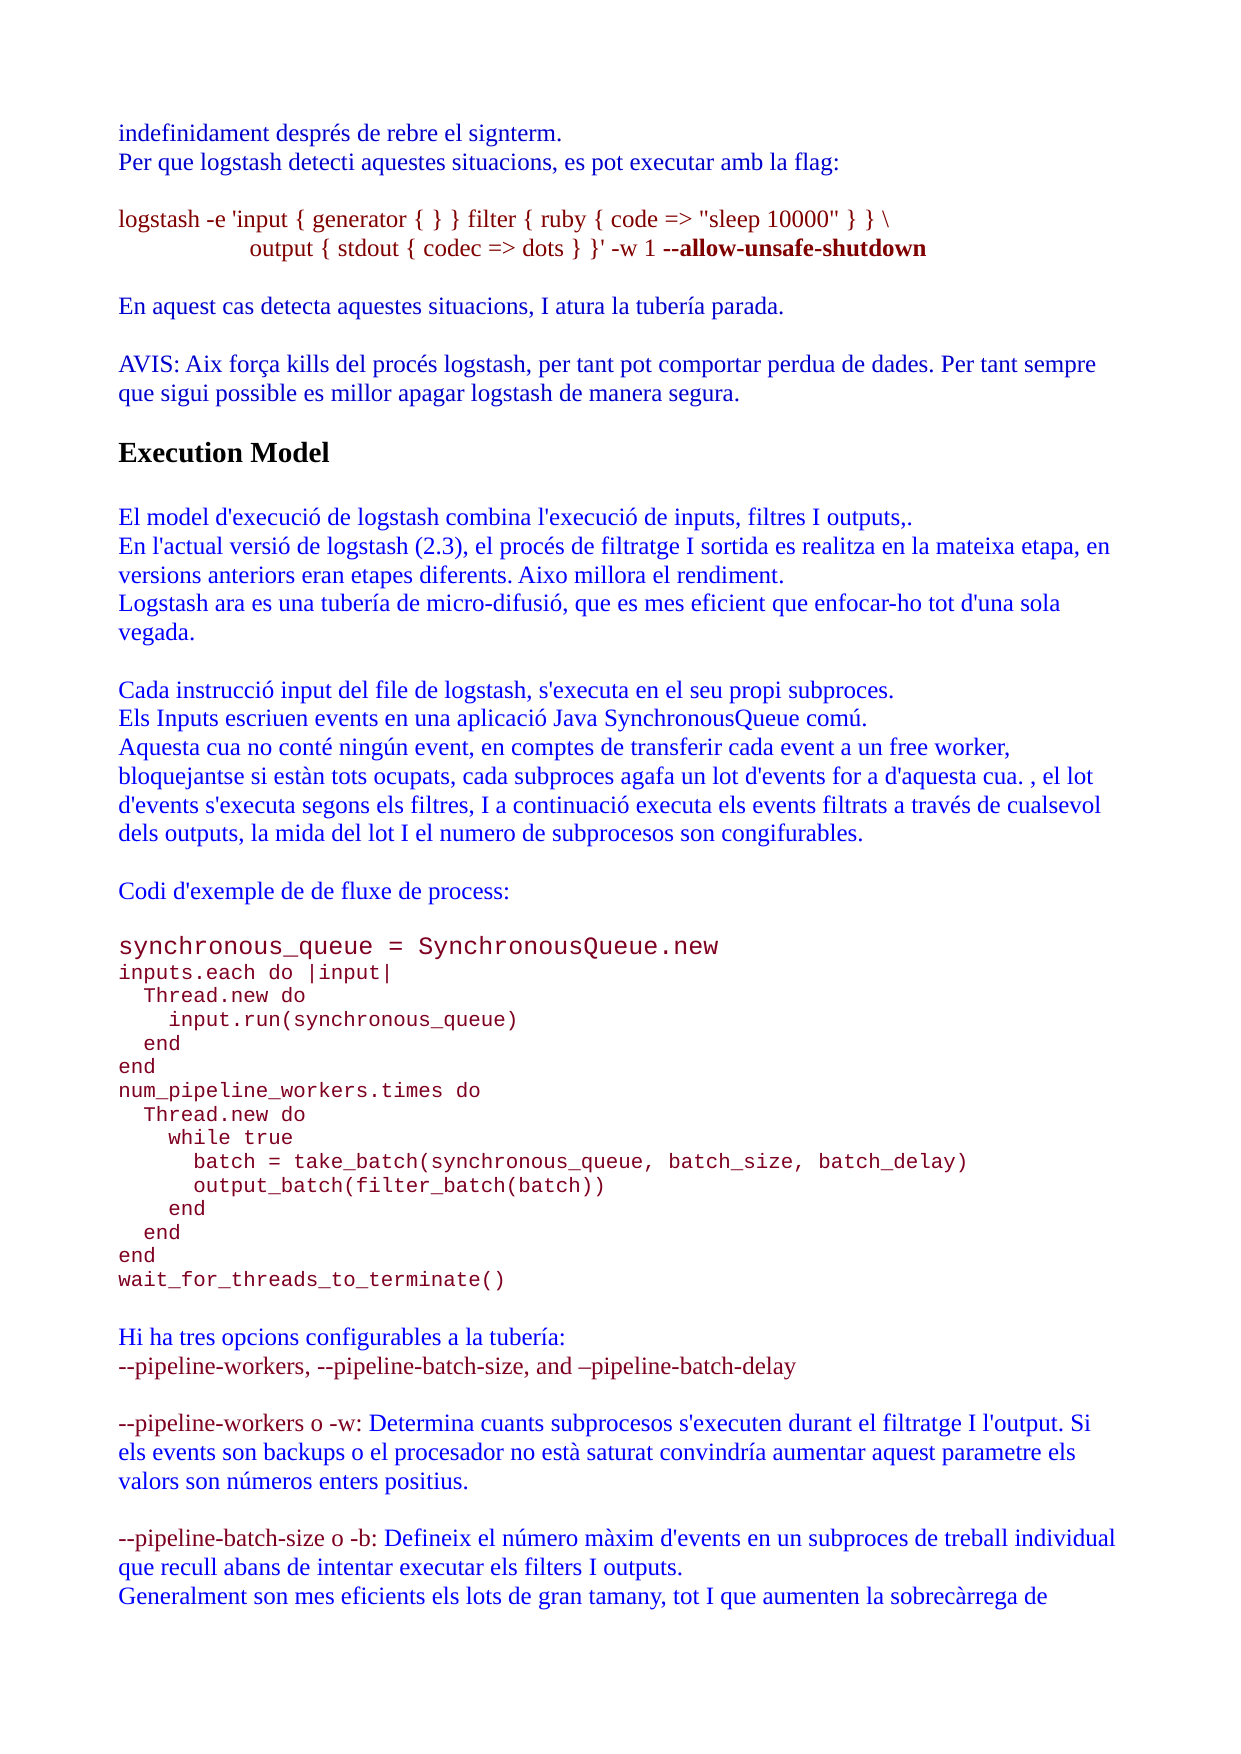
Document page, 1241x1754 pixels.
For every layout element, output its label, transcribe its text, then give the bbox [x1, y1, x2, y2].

text Thread.new do [118, 985, 1122, 1009]
text end [118, 1056, 1122, 1080]
text num_pipeline_workers.times do [118, 1080, 1122, 1104]
text inputs.each do |input| [118, 962, 1122, 985]
text Per que logstash detecti aquestes situacions, es pot executar amb la flag: [118, 147, 1122, 176]
text Hi ha tres opcions configurables a la tubería: [118, 1322, 1122, 1351]
text --pipeline-batch-size o -b: Defineix el número màxim d'events en un subproces de treball individual que recull abans de intentar executar els filters I outputs. [118, 1523, 1122, 1581]
text synchronous_queue = SynchronousQueue.new [118, 933, 1122, 962]
text batch = take_batch(synchronous_queue, batch_size, batch_delay) [118, 1151, 1122, 1174]
text Execution Model [118, 435, 1122, 469]
text Thread.new do [118, 1104, 1122, 1127]
text output_batch(filter_batch(batch)) [118, 1174, 1122, 1198]
text end [118, 1222, 1122, 1246]
text Codi d'exemple de de fluxe de process: [118, 876, 1122, 905]
text Logstash ara es una tubería de micro-difusió, que es mes eficient que enfocar-ho tot d'una sola vegada. [118, 588, 1122, 646]
text while true [118, 1127, 1122, 1151]
text Generalment son mes eficients els lots de gran tamany, tot I que aumenten la sobrecàrrega de [118, 1581, 1122, 1610]
text --pipeline-workers, --pipeline-batch-size, and –pipeline-batch-delay [118, 1351, 1122, 1380]
text wait_for_threads_to_terminate() [118, 1269, 1122, 1293]
text output { stdout { codec => dots } }' -w 1 --allow-unsafe-shutdown [118, 233, 1122, 262]
text Cada instrucció input del file de logstash, s'executa en el seu propi subproces. [118, 675, 1122, 703]
text --pipeline-workers o -w: Determina cuants subprocesos s'executen durant el filtratge I l'output. Si els events son backups o el procesador no està saturat convindría aumentar aquest parametre els valors son números enters positius. [118, 1408, 1122, 1495]
text En aquest cas detecta aquestes situacions, I atura la tubería parada. [118, 291, 1122, 320]
text end [118, 1198, 1122, 1222]
text Els Inputs escriuen events en una aplicació Java SynchronousQueue comú. [118, 703, 1122, 732]
text logstash -e 'input { generator { } } filter { ruby { code => "sleep 10000" } } \ [118, 204, 1122, 233]
text El model d'execució de logstash combina l'execució de inputs, filtres I outputs,. [118, 502, 1122, 531]
text Aquesta cua no conté ningún event, en comptes de transferir cada event a un free worker, bloquejantse si estàn tots ocupats, cada subproces agafa un lot d'events for a d'aquesta cua. , el lot d'events s'executa segons els filtres, I a continuació executa els events filtrats a través de cualsevol dels outputs, la mida del lot I el numero de subprocesos son congifurables. [118, 732, 1122, 847]
text indefinidament després de rebre el signterm. [118, 118, 1122, 147]
text end [118, 1033, 1122, 1056]
text En l'actual versió de logstash (2.3), el procés de filtratge I sortida es realitza en la mateixa etapa, en versions anteriors eran etapes diferents. Aixo millora el rendiment. [118, 531, 1122, 588]
text AVIS: Aix força kills del procés logstash, per tant pot comportar perdua de dades. Per tant sempre que sigui possible es millor apagar logstash de manera segura. [118, 349, 1122, 406]
text input.run(synchronous_queue) [118, 1009, 1122, 1033]
text end [118, 1246, 1122, 1269]
